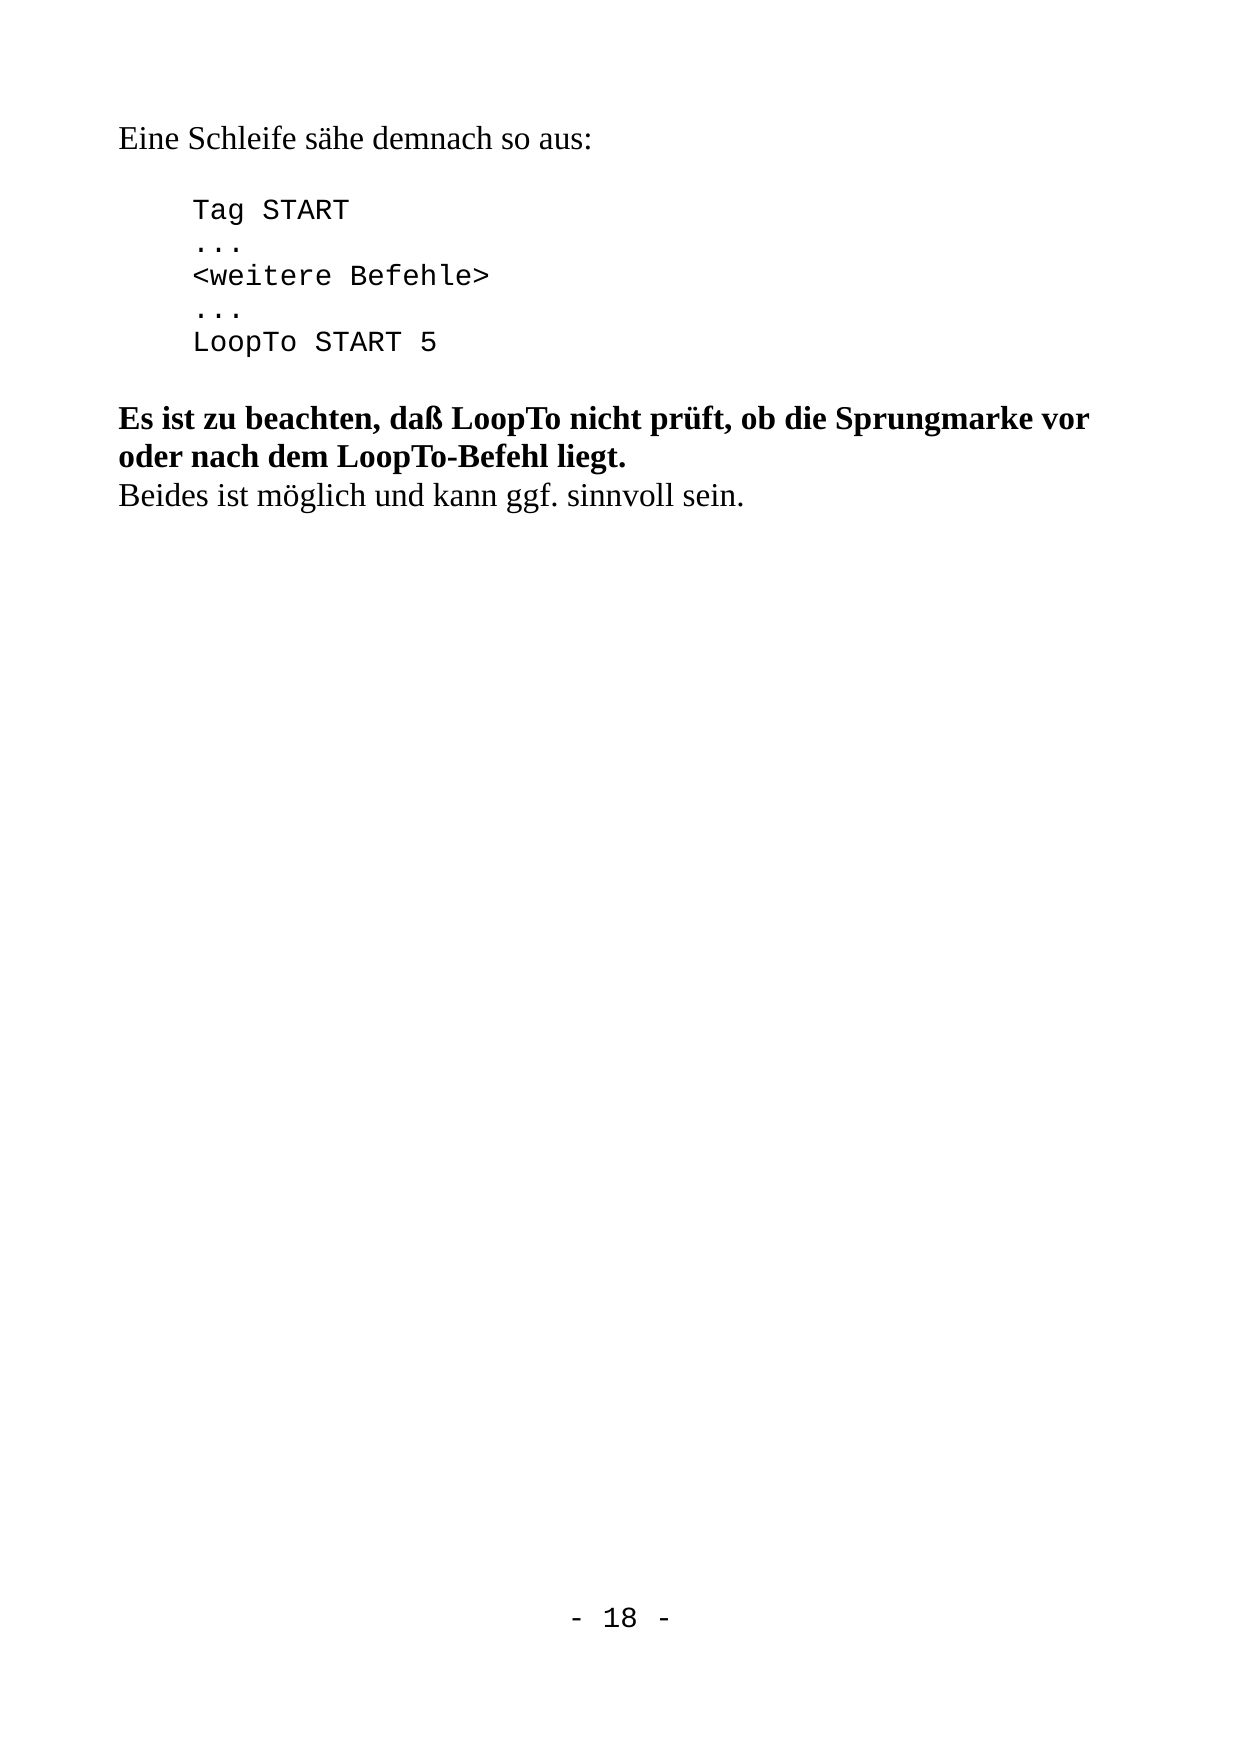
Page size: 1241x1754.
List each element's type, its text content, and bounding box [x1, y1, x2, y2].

text Es ist zu beachten, daß LoopTo nicht prüft, ob die Sprungmarke vor oder nach dem LoopTo-Befehl liegt. [118, 398, 1122, 475]
text ... [118, 228, 1122, 261]
text ... [118, 294, 1122, 327]
text <weitere Befehle> [118, 261, 1122, 294]
text LoopTo START 5 [118, 327, 1122, 360]
text Beides ist möglich und kann ggf. sinnvoll sein. [118, 475, 1122, 513]
text Tag START [118, 195, 1122, 228]
text Eine Schleife sähe demnach so aus: [118, 118, 1122, 156]
